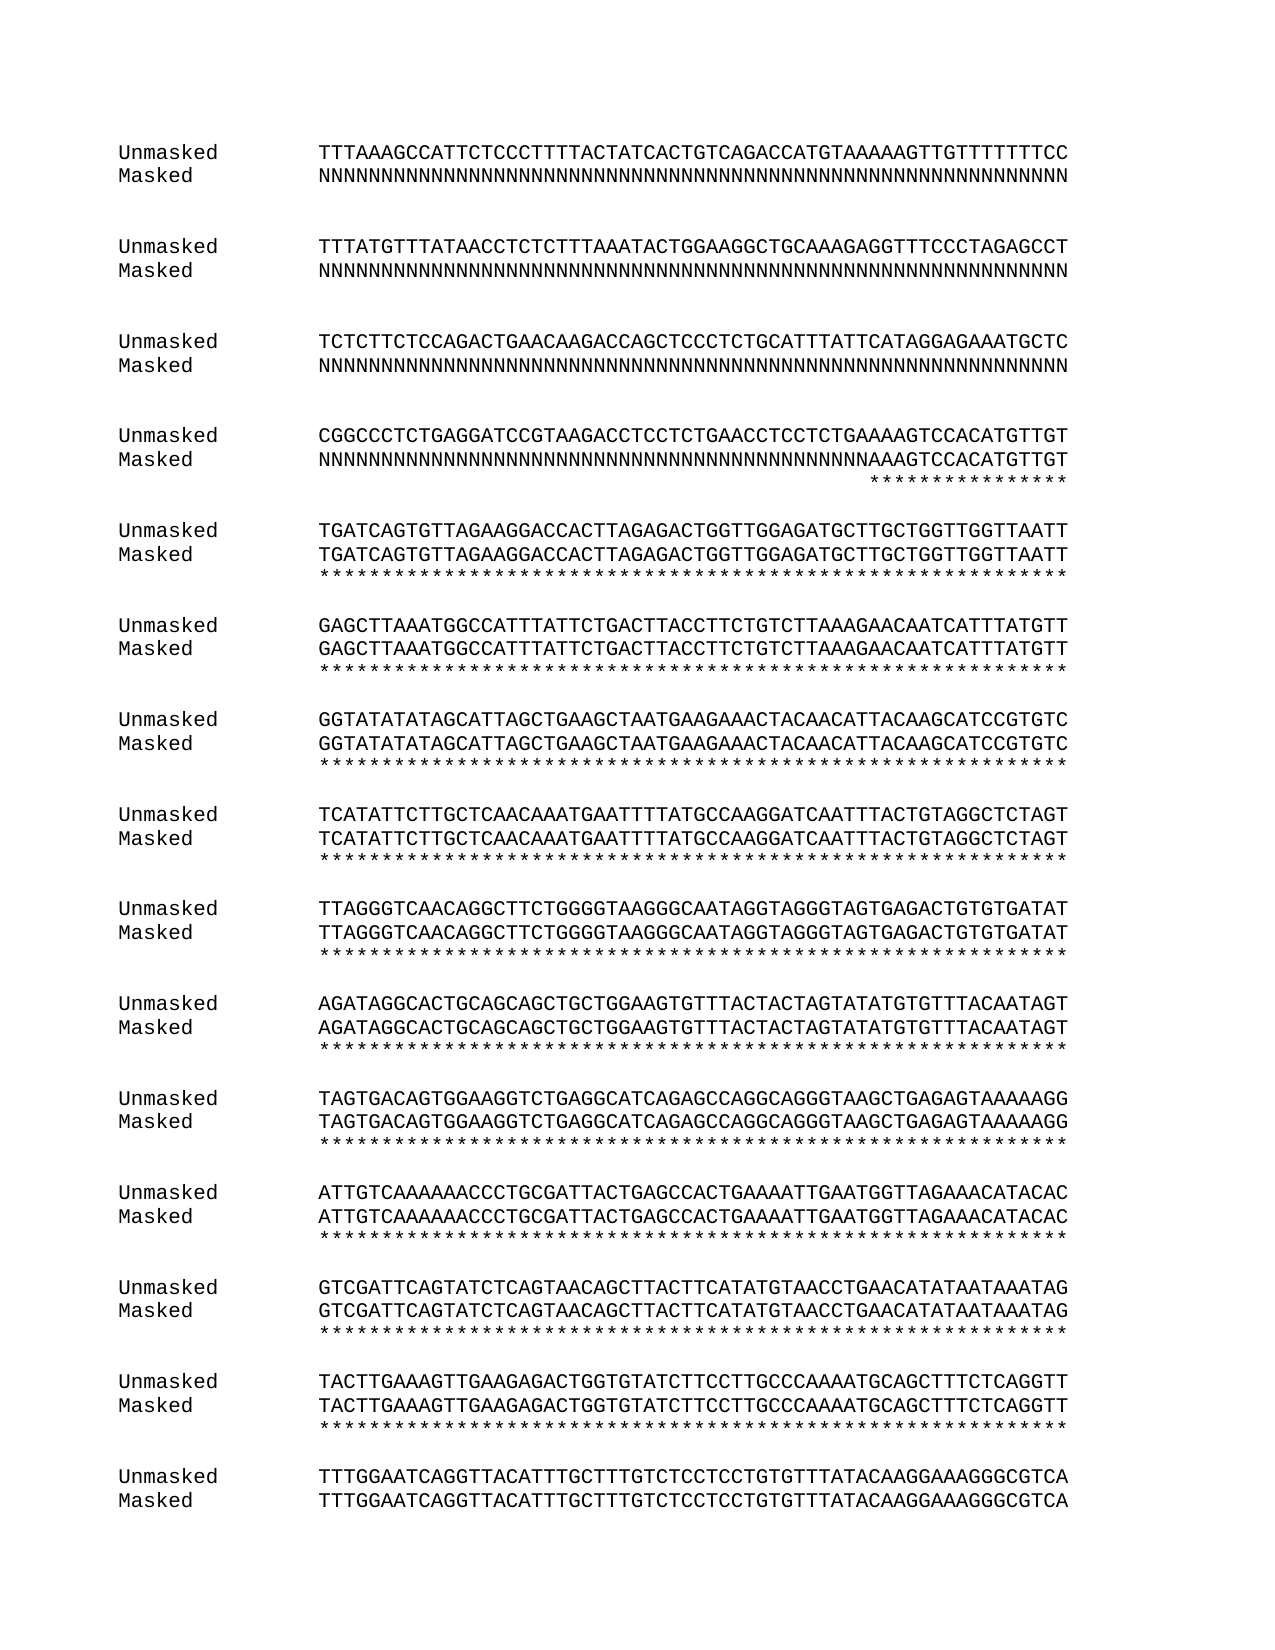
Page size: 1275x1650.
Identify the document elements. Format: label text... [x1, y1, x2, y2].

text Masked GAGCTTAAATGGCCATTTATTCTGACTTACCTTCTGTCTTAAAGAACAATCATTTATGTT [118, 638, 1157, 662]
text ************************************************************ [118, 567, 1157, 591]
text Unmasked GAGCTTAAATGGCCATTTATTCTGACTTACCTTCTGTCTTAAAGAACAATCATTTATGTT [118, 615, 1157, 638]
text Unmasked TGATCAGTGTTAGAAGGACCACTTAGAGACTGGTTGGAGATGCTTGCTGGTTGGTTAATT [118, 520, 1157, 544]
text Masked TTAGGGTCAACAGGCTTCTGGGGTAAGGGCAATAGGTAGGGTAGTGAGACTGTGTGATAT [118, 922, 1157, 946]
text Unmasked TTAGGGTCAACAGGCTTCTGGGGTAAGGGCAATAGGTAGGGTAGTGAGACTGTGTGATAT [118, 898, 1157, 922]
text ************************************************************ [118, 1419, 1157, 1442]
text Unmasked GTCGATTCAGTATCTCAGTAACAGCTTACTTCATATGTAACCTGAACATATAATAAATAG [118, 1277, 1157, 1300]
text ************************************************************ [118, 1135, 1157, 1158]
text Unmasked ATTGTCAAAAAACCCTGCGATTACTGAGCCACTGAAAATTGAATGGTTAGAAACATACAC [118, 1182, 1157, 1206]
text Masked NNNNNNNNNNNNNNNNNNNNNNNNNNNNNNNNNNNNNNNNNNNNNNNNNNNNNNNNNNNN [118, 260, 1157, 284]
text ************************************************************ [118, 1229, 1157, 1253]
text Masked TTTGGAATCAGGTTACATTTGCTTTGTCTCCTCCTGTGTTTATACAAGGAAAGGGCGTCA [118, 1489, 1157, 1513]
text Masked NNNNNNNNNNNNNNNNNNNNNNNNNNNNNNNNNNNNNNNNNNNNNNNNNNNNNNNNNNNN [118, 354, 1157, 378]
text Masked ATTGTCAAAAAACCCTGCGATTACTGAGCCACTGAAAATTGAATGGTTAGAAACATACAC [118, 1206, 1157, 1229]
text ************************************************************ [118, 757, 1157, 780]
text ************************************************************ [118, 851, 1157, 875]
text Unmasked TCTCTTCTCCAGACTGAACAAGACCAGCTCCCTCTGCATTTATTCATAGGAGAAATGCTC [118, 331, 1157, 354]
text ************************************************************ [118, 1040, 1157, 1064]
text **************** [118, 473, 1157, 496]
text Unmasked AGATAGGCACTGCAGCAGCTGCTGGAAGTGTTTACTACTAGTATATGTGTTTACAATAGT [118, 993, 1157, 1017]
text ************************************************************ [118, 946, 1157, 969]
text Masked NNNNNNNNNNNNNNNNNNNNNNNNNNNNNNNNNNNNNNNNNNNNNNNNNNNNNNNNNNNN [118, 165, 1157, 189]
text Masked AGATAGGCACTGCAGCAGCTGCTGGAAGTGTTTACTACTAGTATATGTGTTTACAATAGT [118, 1017, 1157, 1040]
text Masked NNNNNNNNNNNNNNNNNNNNNNNNNNNNNNNNNNNNNNNNNNNNAAAGTCCACATGTTGT [118, 449, 1157, 473]
text Unmasked TTTATGTTTATAACCTCTCTTTAAATACTGGAAGGCTGCAAAGAGGTTTCCCTAGAGCCT [118, 236, 1157, 260]
text Unmasked CGGCCCTCTGAGGATCCGTAAGACCTCCTCTGAACCTCCTCTGAAAAGTCCACATGTTGT [118, 426, 1157, 449]
text Unmasked GGTATATATAGCATTAGCTGAAGCTAATGAAGAAACTACAACATTACAAGCATCCGTGTC [118, 709, 1157, 733]
text Masked TAGTGACAGTGGAAGGTCTGAGGCATCAGAGCCAGGCAGGGTAAGCTGAGAGTAAAAAGG [118, 1111, 1157, 1135]
text Masked TACTTGAAAGTTGAAGAGACTGGTGTATCTTCCTTGCCCAAAATGCAGCTTTCTCAGGTT [118, 1395, 1157, 1419]
text Unmasked TAGTGACAGTGGAAGGTCTGAGGCATCAGAGCCAGGCAGGGTAAGCTGAGAGTAAAAAGG [118, 1088, 1157, 1111]
text Unmasked TTTAAAGCCATTCTCCCTTTTACTATCACTGTCAGACCATGTAAAAAGTTGTTTTTTTCC [118, 142, 1157, 165]
text Masked TCATATTCTTGCTCAACAAATGAATTTTATGCCAAGGATCAATTTACTGTAGGCTCTAGT [118, 827, 1157, 851]
text Masked GTCGATTCAGTATCTCAGTAACAGCTTACTTCATATGTAACCTGAACATATAATAAATAG [118, 1300, 1157, 1324]
text Masked TGATCAGTGTTAGAAGGACCACTTAGAGACTGGTTGGAGATGCTTGCTGGTTGGTTAATT [118, 544, 1157, 567]
text Masked GGTATATATAGCATTAGCTGAAGCTAATGAAGAAACTACAACATTACAAGCATCCGTGTC [118, 733, 1157, 757]
text ************************************************************ [118, 662, 1157, 686]
text Unmasked TACTTGAAAGTTGAAGAGACTGGTGTATCTTCCTTGCCCAAAATGCAGCTTTCTCAGGTT [118, 1371, 1157, 1395]
text Unmasked TCATATTCTTGCTCAACAAATGAATTTTATGCCAAGGATCAATTTACTGTAGGCTCTAGT [118, 804, 1157, 827]
text ************************************************************ [118, 1324, 1157, 1348]
text Unmasked TTTGGAATCAGGTTACATTTGCTTTGTCTCCTCCTGTGTTTATACAAGGAAAGGGCGTCA [118, 1466, 1157, 1489]
